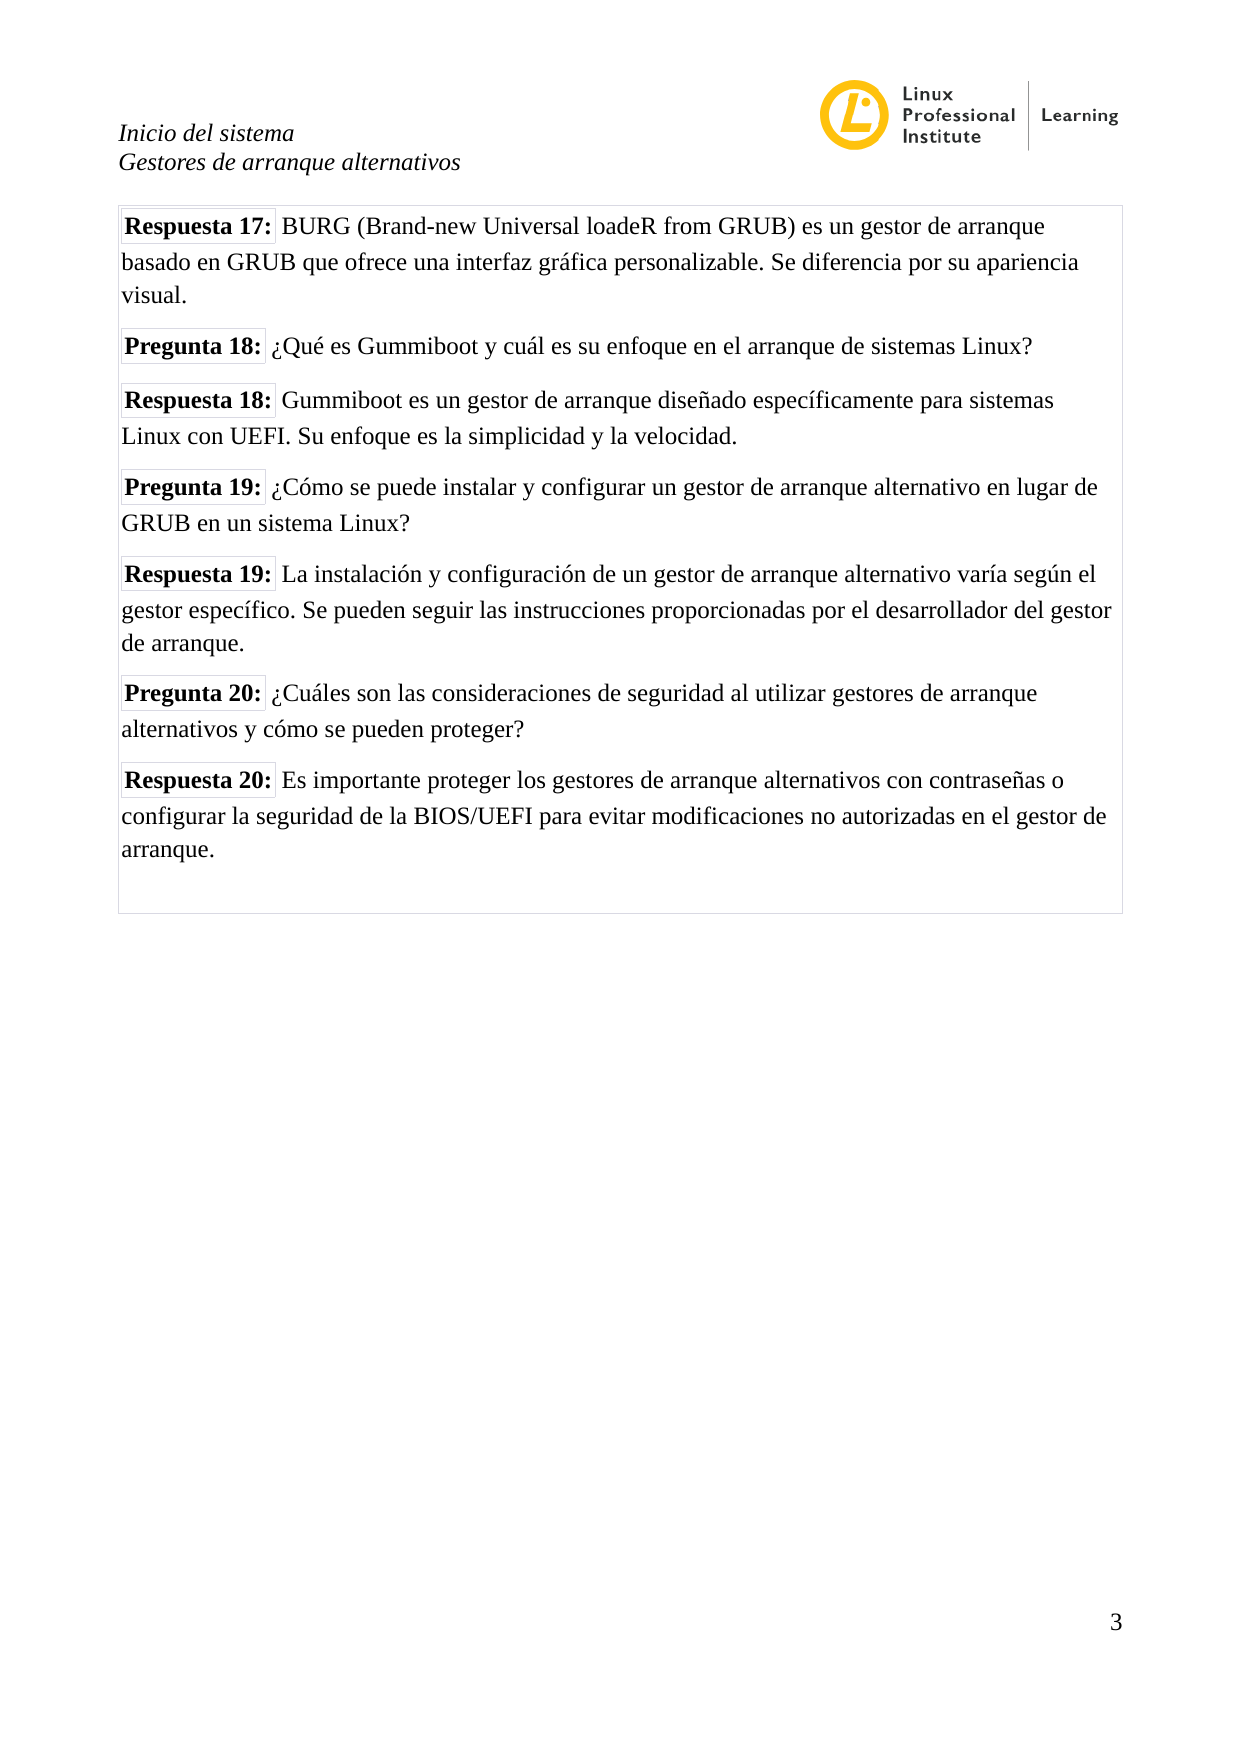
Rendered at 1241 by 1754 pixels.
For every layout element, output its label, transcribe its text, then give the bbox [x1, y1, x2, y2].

picture [819, 79, 1119, 151]
text Pregunta 19: ¿Cómo se puede instalar y configurar un gestor de arranque alternativo en lugar de GRUB en un sistema Linux? [119, 466, 1122, 537]
text Respuesta 20: Es importante proteger los gestores de arranque alternativos con contraseñas o configurar la seguridad de la BIOS/UEFI para evitar modificaciones no autorizadas en el gestor de arranque. [119, 759, 1122, 863]
text Pregunta 20: ¿Cuáles son las consideraciones de seguridad al utilizar gestores de arranque alternativos y cómo se pueden proteger? [119, 672, 1122, 743]
text Pregunta 18: ¿Qué es Gummiboot y cuál es su enfoque en el arranque de sistemas Linux? [119, 325, 1122, 363]
text Respuesta 17: BURG (Brand-new Universal loadeR from GRUB) es un gestor de arranque basado en GRUB que ofrece una interfaz gráfica personalizable. Se diferencia por su apariencia visual. [119, 206, 1122, 309]
text Respuesta 18: Gummiboot es un gestor de arranque diseñado específicamente para sistemas Linux con UEFI. Su enfoque es la simplicidad y la velocidad. [119, 379, 1122, 450]
text Respuesta 19: La instalación y configuración de un gestor de arranque alternativo varía según el gestor específico. Se pueden seguir las instrucciones proporcionadas por el desarrollador del gestor de arranque. [119, 553, 1122, 657]
